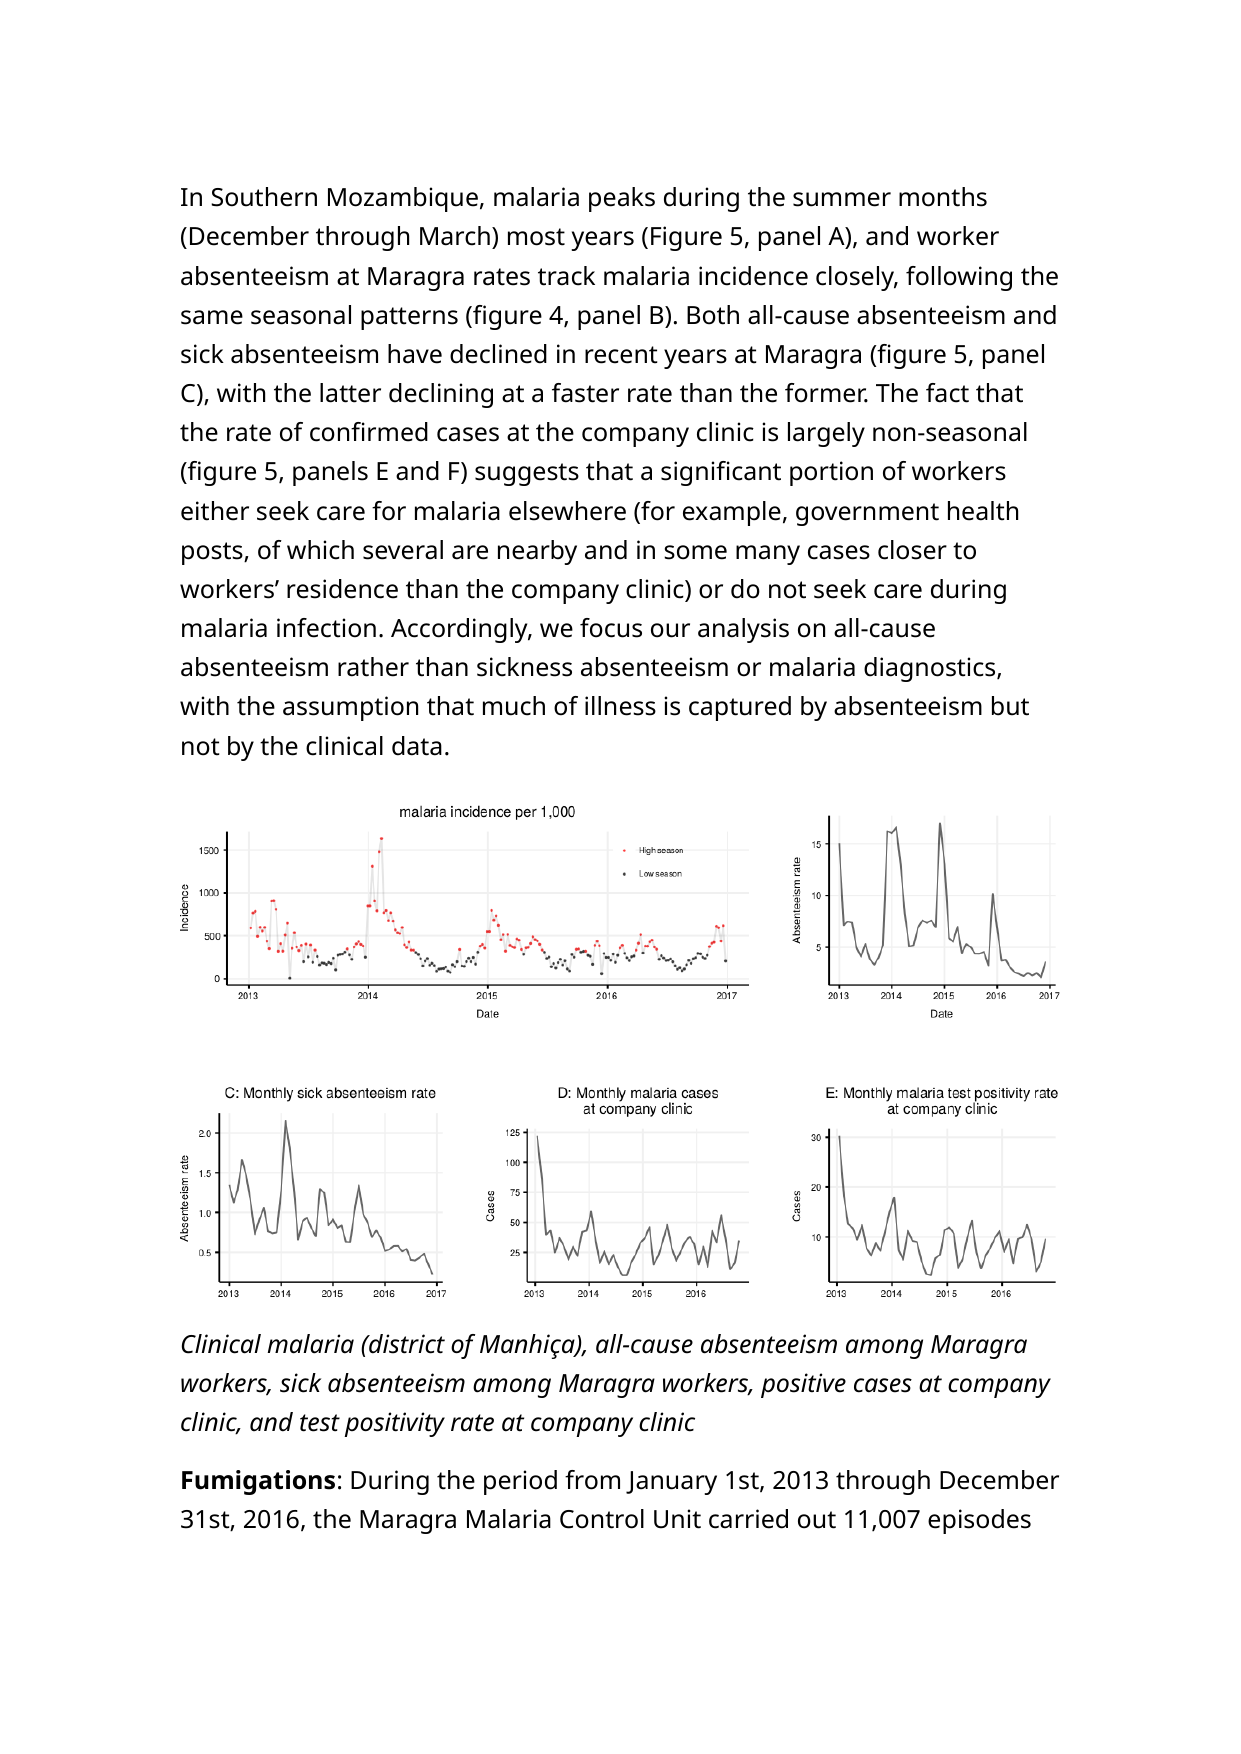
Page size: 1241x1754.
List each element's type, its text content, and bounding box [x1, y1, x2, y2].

text In Southern Mozambique, malaria peaks during the summer months (December through March) most years (Figure 5, panel A), and worker absenteeism at Maragra rates track malaria incidence closely, following the same seasonal patterns (figure 4, panel B). Both all-cause absenteeism and sick absenteeism have declined in recent years at Maragra (figure 5, panel C), with the latter declining at a faster rate than the former. The fact that the rate of confirmed cases at the company clinic is largely non-seasonal (figure 5, panels E and F) suggests that a significant portion of workers either seek care for malaria elsewhere (for example, government health posts, of which several are nearby and in some many cases closer to workers’ residence than the company clinic) or do not seek care during malaria infection. Accordingly, we focus our analysis on all-cause absenteeism rather than sickness absenteeism or malaria diagnostics, with the assumption that much of illness is captured by absenteeism but not by the clinical data. [180, 180, 1060, 762]
text Fumigations: During the period from January 1st, 2013 through December 31st, 2016, the Maragra Malaria Control Unit carried out 11,007 episodes [180, 1463, 1060, 1536]
text Clinical malaria (district of Manhiça), all-cause absenteeism among Maragra workers, sick absenteeism among Maragra workers, positive cases at company clinic, and test positivity rate at company clinic [180, 1327, 1060, 1439]
picture [180, 805, 1061, 1301]
